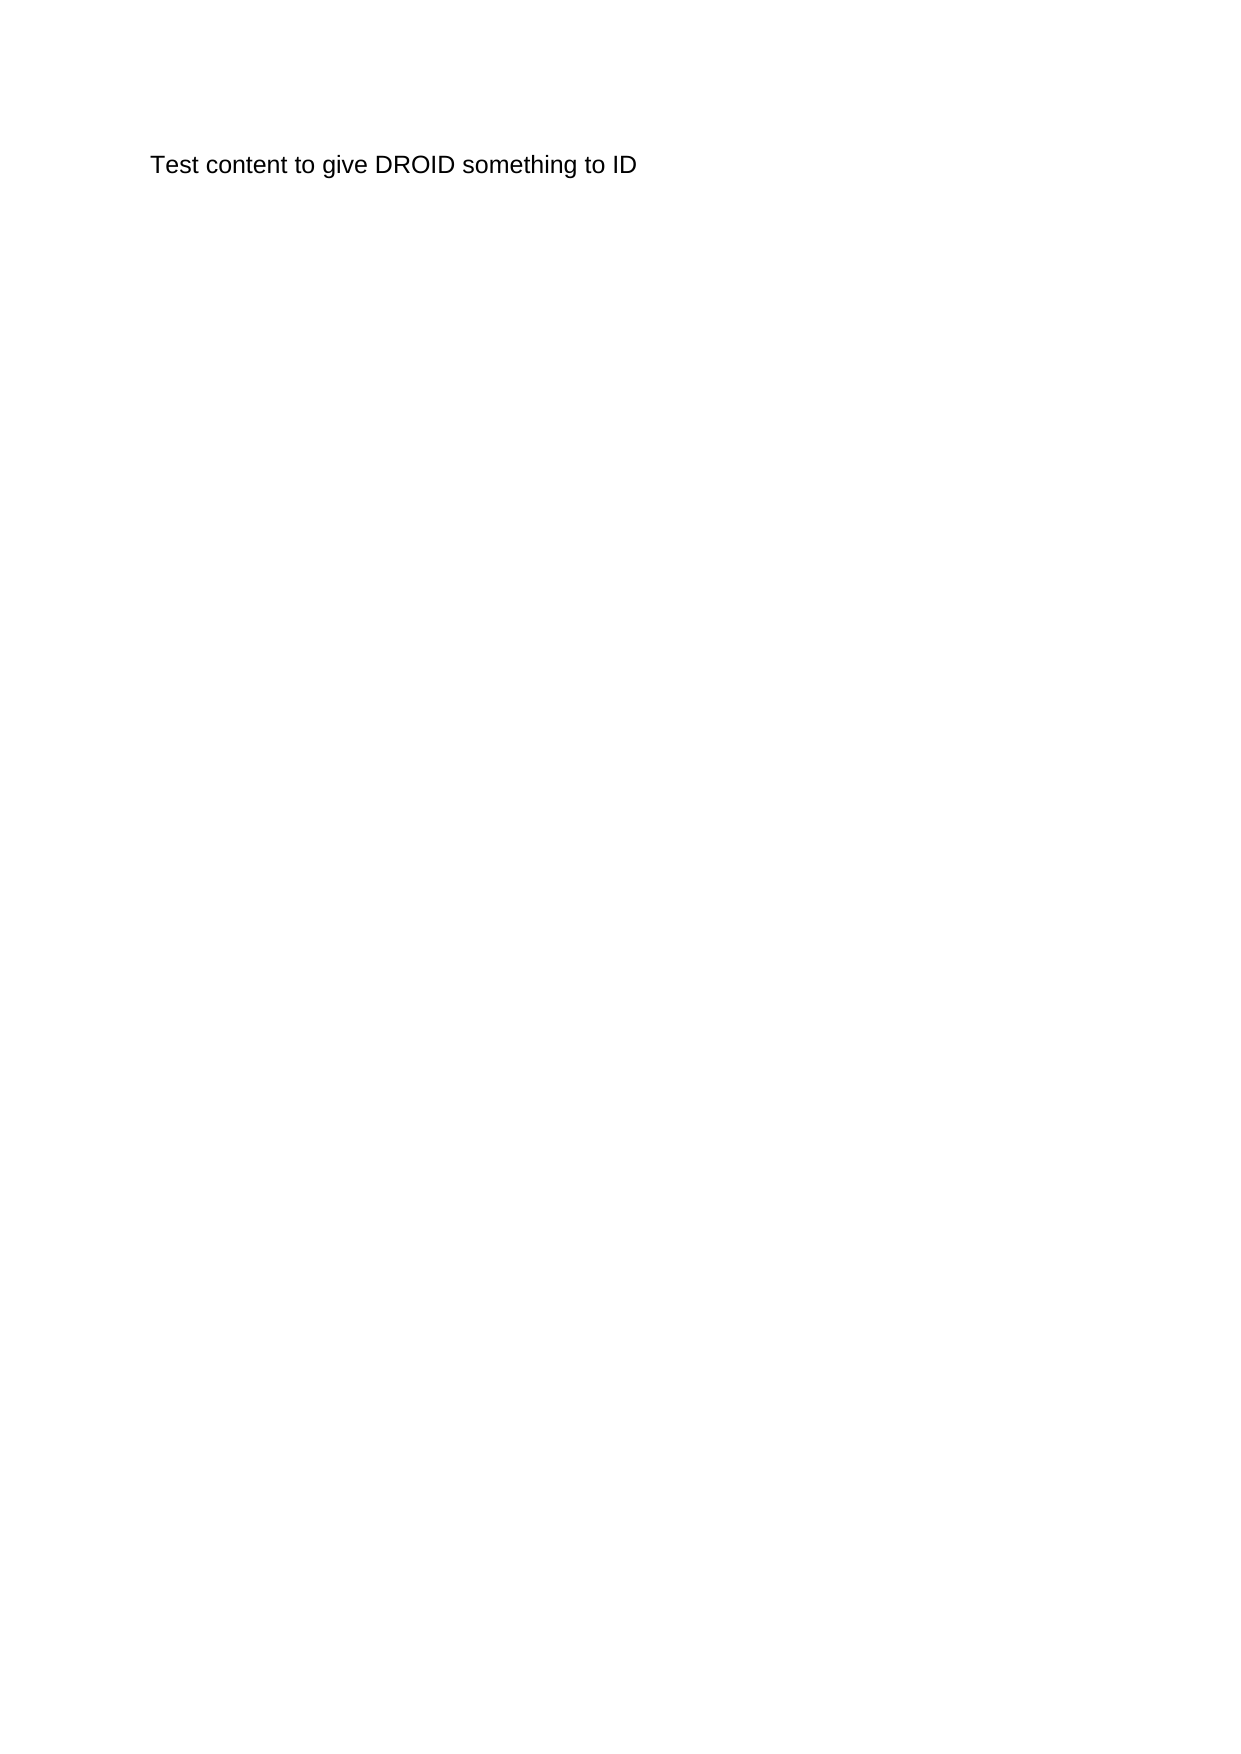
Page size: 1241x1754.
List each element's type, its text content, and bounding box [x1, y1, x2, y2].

text Test content to give DROID something to ID [150, 150, 1090, 179]
